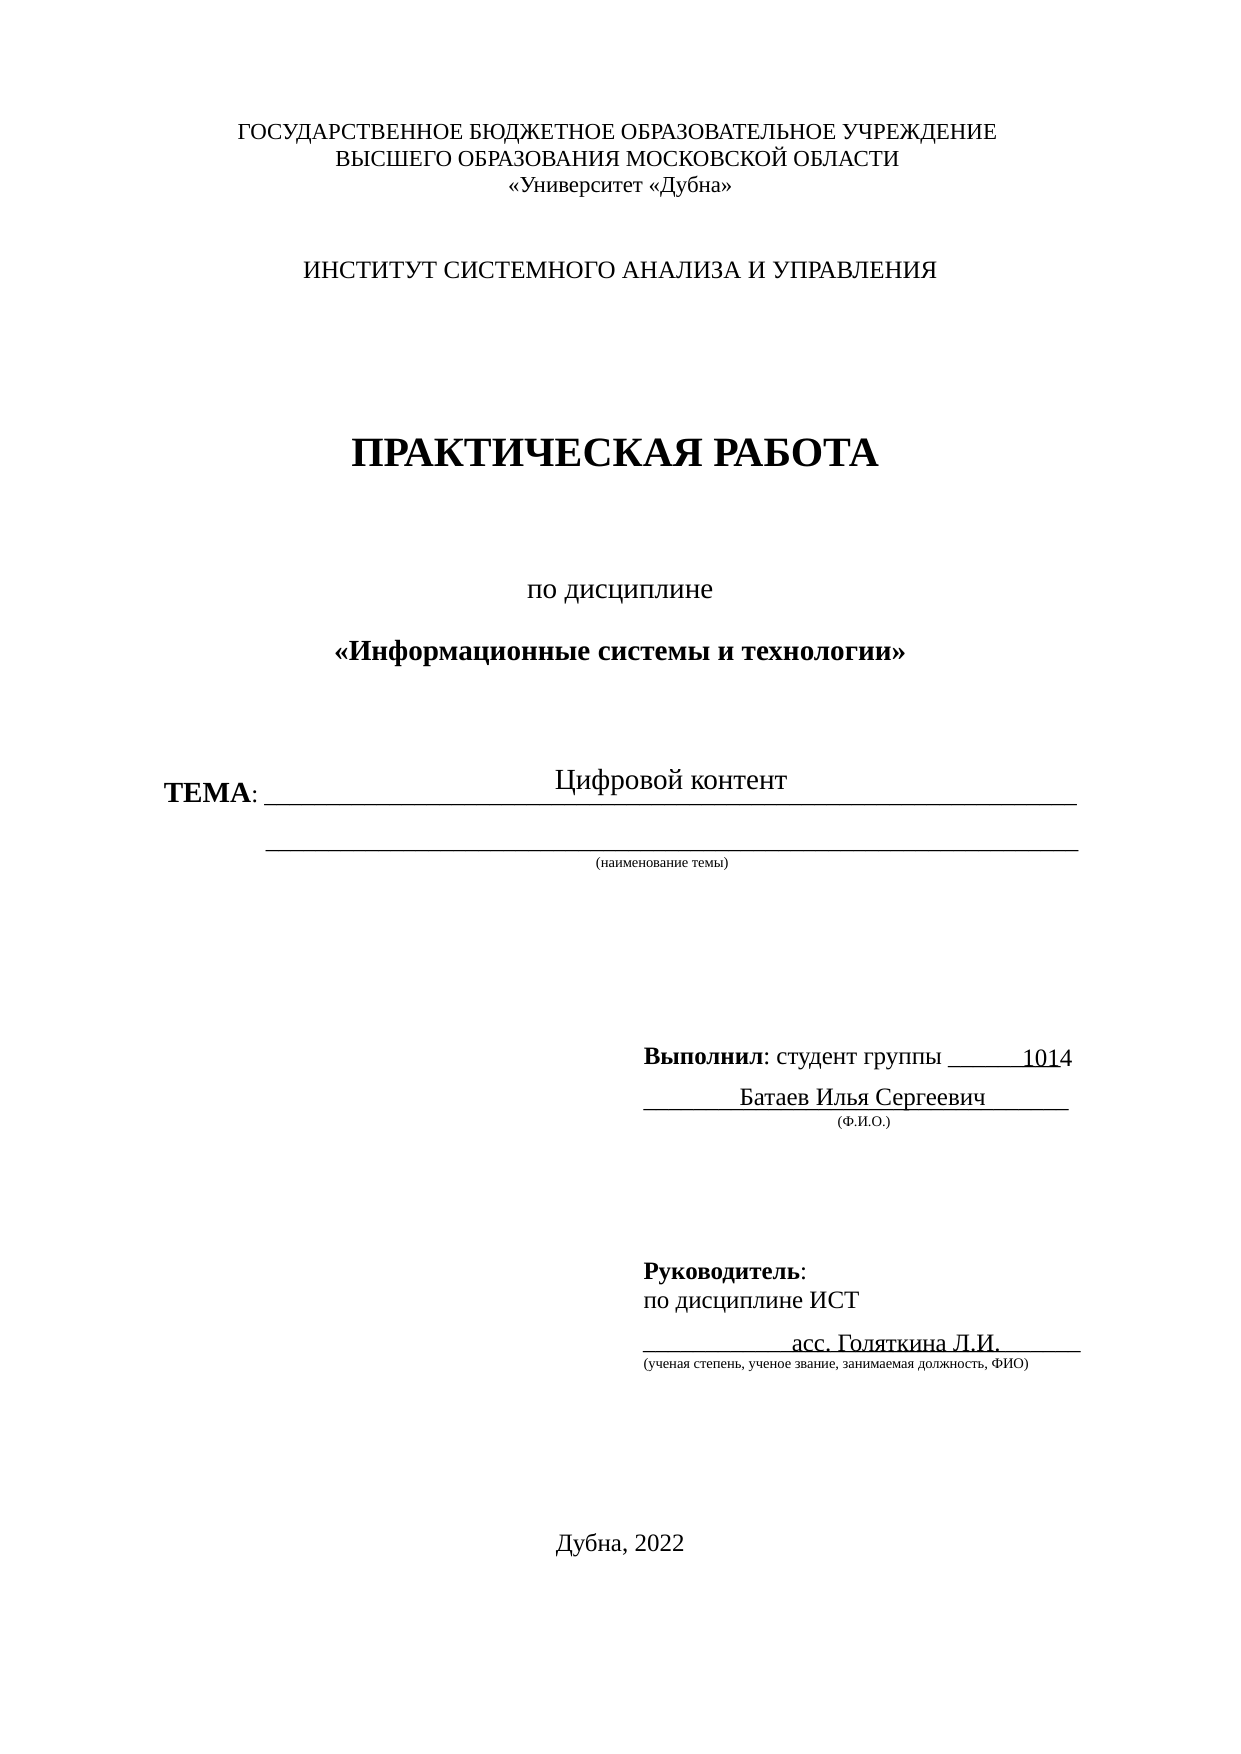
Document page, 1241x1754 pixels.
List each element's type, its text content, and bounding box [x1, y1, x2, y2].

text (ученая степень, ученое звание, занимаемая должность, ФИО) [156, 1355, 1122, 1384]
text (Ф.И.О.) [118, 1113, 1092, 1141]
text __________________________________ [168, 1084, 1122, 1113]
text по дисциплине [118, 571, 1122, 605]
text ГОСУДАРСТВЕННОЕ БЮДЖЕТНОЕ ОБРАЗОВАТЕЛЬНОЕ УЧРЕЖДЕНИЕ [118, 118, 1122, 145]
text ТЕМА: _________________________________________________________________ [118, 775, 1122, 808]
text ___________________________________ [156, 1326, 652, 1355]
text (наименование темы) [118, 854, 1122, 883]
text «Информационные системы и технологии» [118, 633, 1122, 667]
text «Университет «Дубна» [118, 171, 1122, 197]
text _________________________________________________________________ [118, 825, 1122, 854]
text ПРАКТИЧЕСКАЯ РАБОТА [118, 427, 1122, 475]
text Батаев Илья Сергеевич [587, 1075, 1064, 1110]
text Дубна, 2022 [118, 1528, 1122, 1556]
text Выполнил: студент группы _________ [118, 1041, 1122, 1069]
text ИНСТИТУТ СИСТЕМНОГО АНАЛИЗА И УПРАВЛЕНИЯ [118, 255, 1122, 284]
subtitle Цифровой контент [208, 759, 1060, 796]
text ___________________________________ [1066, 1326, 1122, 1355]
text по дисциплине ИСТ [118, 1285, 1122, 1314]
text 1014 [927, 1036, 1093, 1067]
text ВЫСШЕГО ОБРАЗОВАНИЯ МОСКОВСКОЙ ОБЛАСТИ [118, 145, 1122, 171]
text Руководитель: [118, 1256, 1122, 1285]
text асс. Голяткина Л.И. [652, 1321, 1066, 1359]
